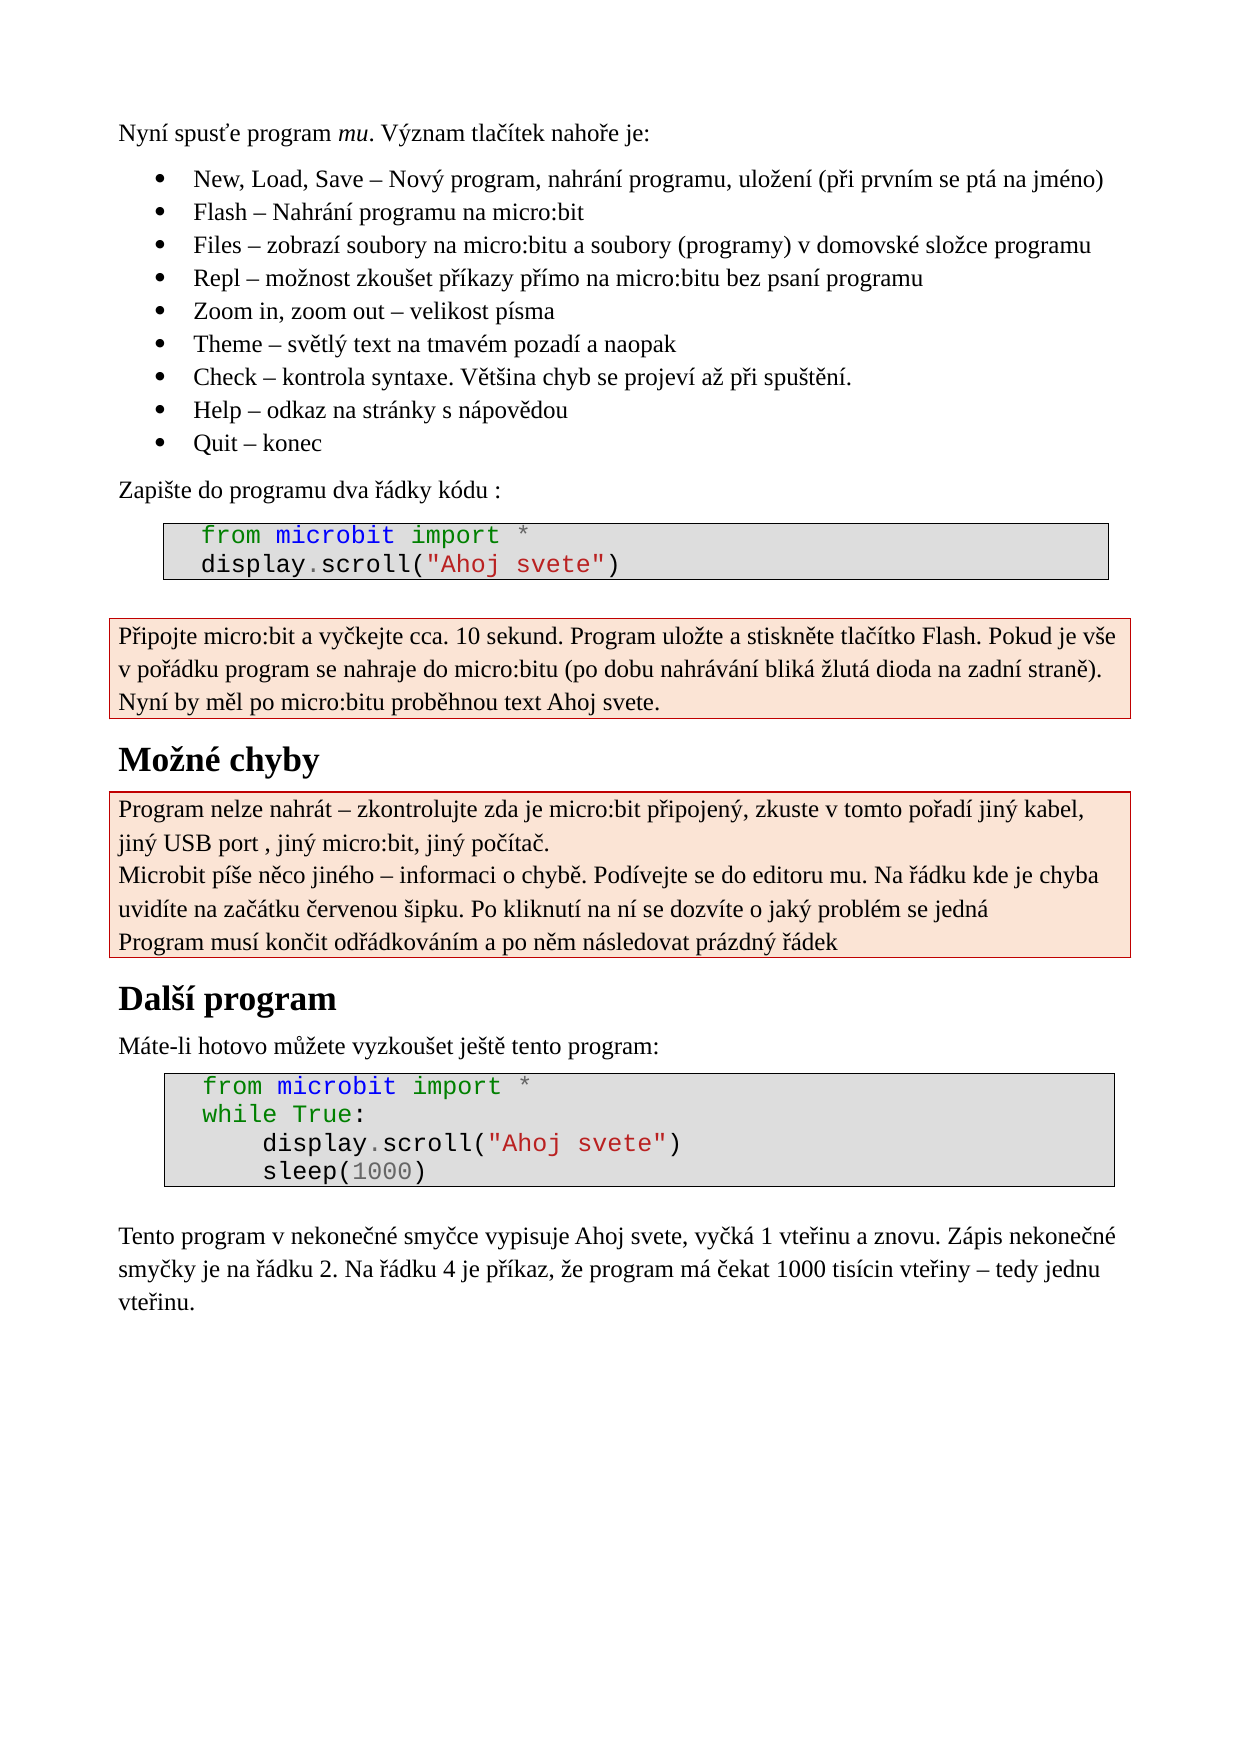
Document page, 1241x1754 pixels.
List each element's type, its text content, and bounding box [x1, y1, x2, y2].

list Check – kontrola syntaxe. Většina chyb se projeví až při spuštění. [156, 362, 1122, 391]
list Quit – konec [156, 428, 1122, 457]
text display.scroll("Ahoj svete") [202, 1130, 1114, 1159]
list Flash – Nahrání programu na micro:bit [156, 197, 1122, 225]
list New, Load, Save – Nový program, nahrání programu, uložení (při prvním se ptá na jméno) [156, 164, 1122, 192]
text Zapište do programu dva řádky kódu : [118, 475, 1122, 504]
list Zoom in, zoom out – velikost písma [156, 296, 1122, 324]
text while True: [202, 1102, 1114, 1130]
text Microbit píše něco jiného – informaci o chybě. Podívejte se do editoru mu. Na řádku kde je chyba uvidíte na začátku červenou šipku. Po kliknutí na ní se dozvíte o jaký problém se jedná [110, 857, 1130, 922]
text display.scroll("Ahoj svete") [201, 551, 1108, 580]
text Program musí končit odřádkováním a po něm následovat prázdný řádek [110, 923, 1130, 957]
list Repl – možnost zkoušet příkazy přímo na micro:bitu bez psaní programu [156, 263, 1122, 291]
text from microbit import * [201, 523, 1108, 551]
text Program nelze nahrát – zkontrolujte zda je micro:bit připojený, zkuste v tomto pořadí jiný kabel, jiný USB port , jiný micro:bit, jiný počítač. [110, 793, 1130, 856]
text sleep(1000) [202, 1159, 1114, 1187]
subtitle Možné chyby [118, 738, 1122, 779]
list Theme – světlý text na tmavém pozadí a naopak [156, 329, 1122, 357]
text from microbit import * [202, 1074, 1114, 1102]
text Máte-li hotovo můžete vyzkoušet ještě tento program: [118, 1031, 1122, 1059]
text Připojte micro:bit a vyčkejte cca. 10 sekund. Program uložte a stiskněte tlačítko Flash. Pokud je vše v pořádku program se nahraje do micro:bitu (po dobu nahrávání bliká žlutá dioda na zadní straně). Nyní by měl po micro:bitu proběhnou text Ahoj svete. [110, 619, 1130, 718]
text Tento program v nekonečné smyčce vypisuje Ahoj svete, vyčká 1 vteřinu a znovu. Zápis nekonečné smyčky je na řádku 2. Na řádku 4 je příkaz, že program má čekat 1000 tisícin vteřiny – tedy jednu vteřinu. [118, 1221, 1122, 1316]
list Files – zobrazí soubory na micro:bitu a soubory (programy) v domovské složce programu [156, 230, 1122, 258]
text Nyní spusťe program mu. Význam tlačítek nahoře je: [118, 118, 1122, 147]
list Help – odkaz na stránky s nápovědou [156, 395, 1122, 423]
subtitle Další program [118, 977, 1122, 1018]
